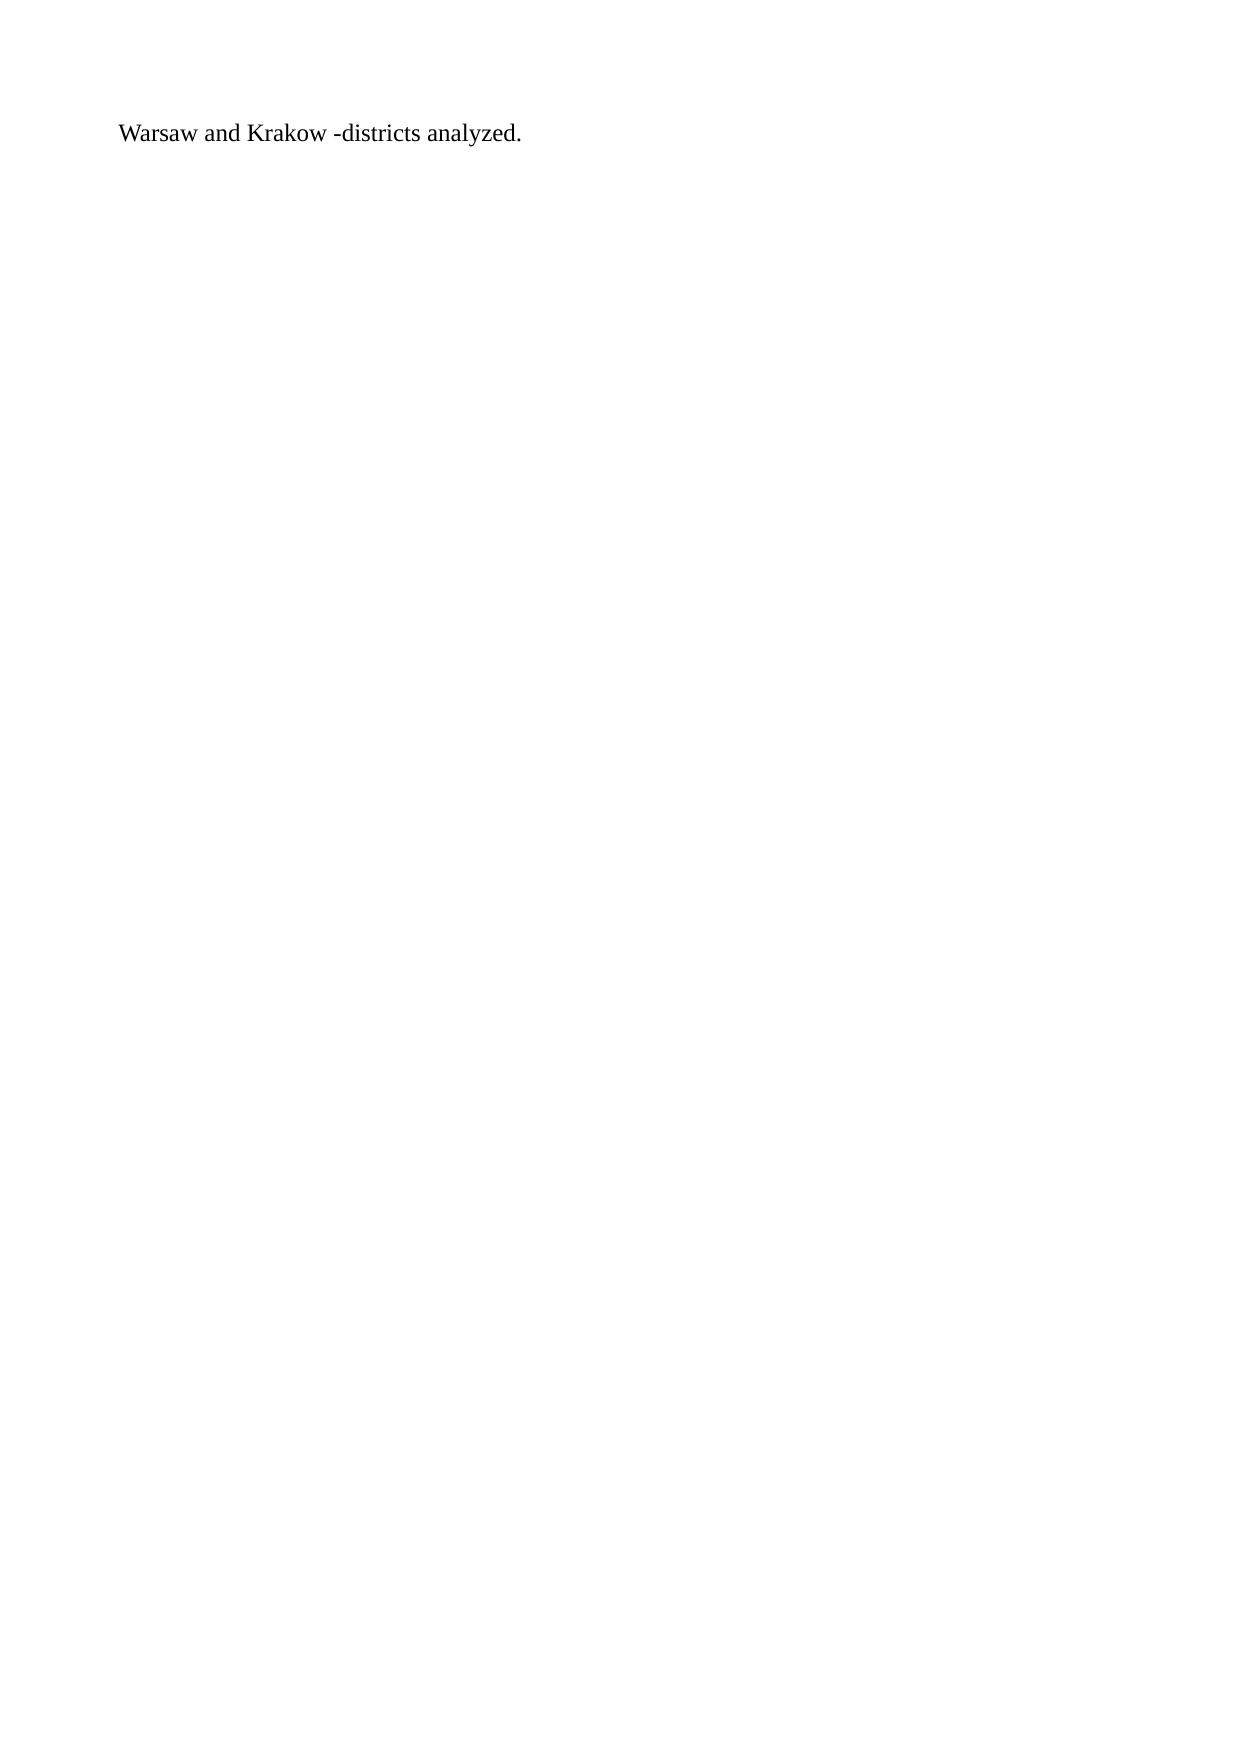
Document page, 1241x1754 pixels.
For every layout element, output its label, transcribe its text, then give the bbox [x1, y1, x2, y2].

text Warsaw and Krakow -districts analyzed. [118, 118, 1122, 147]
